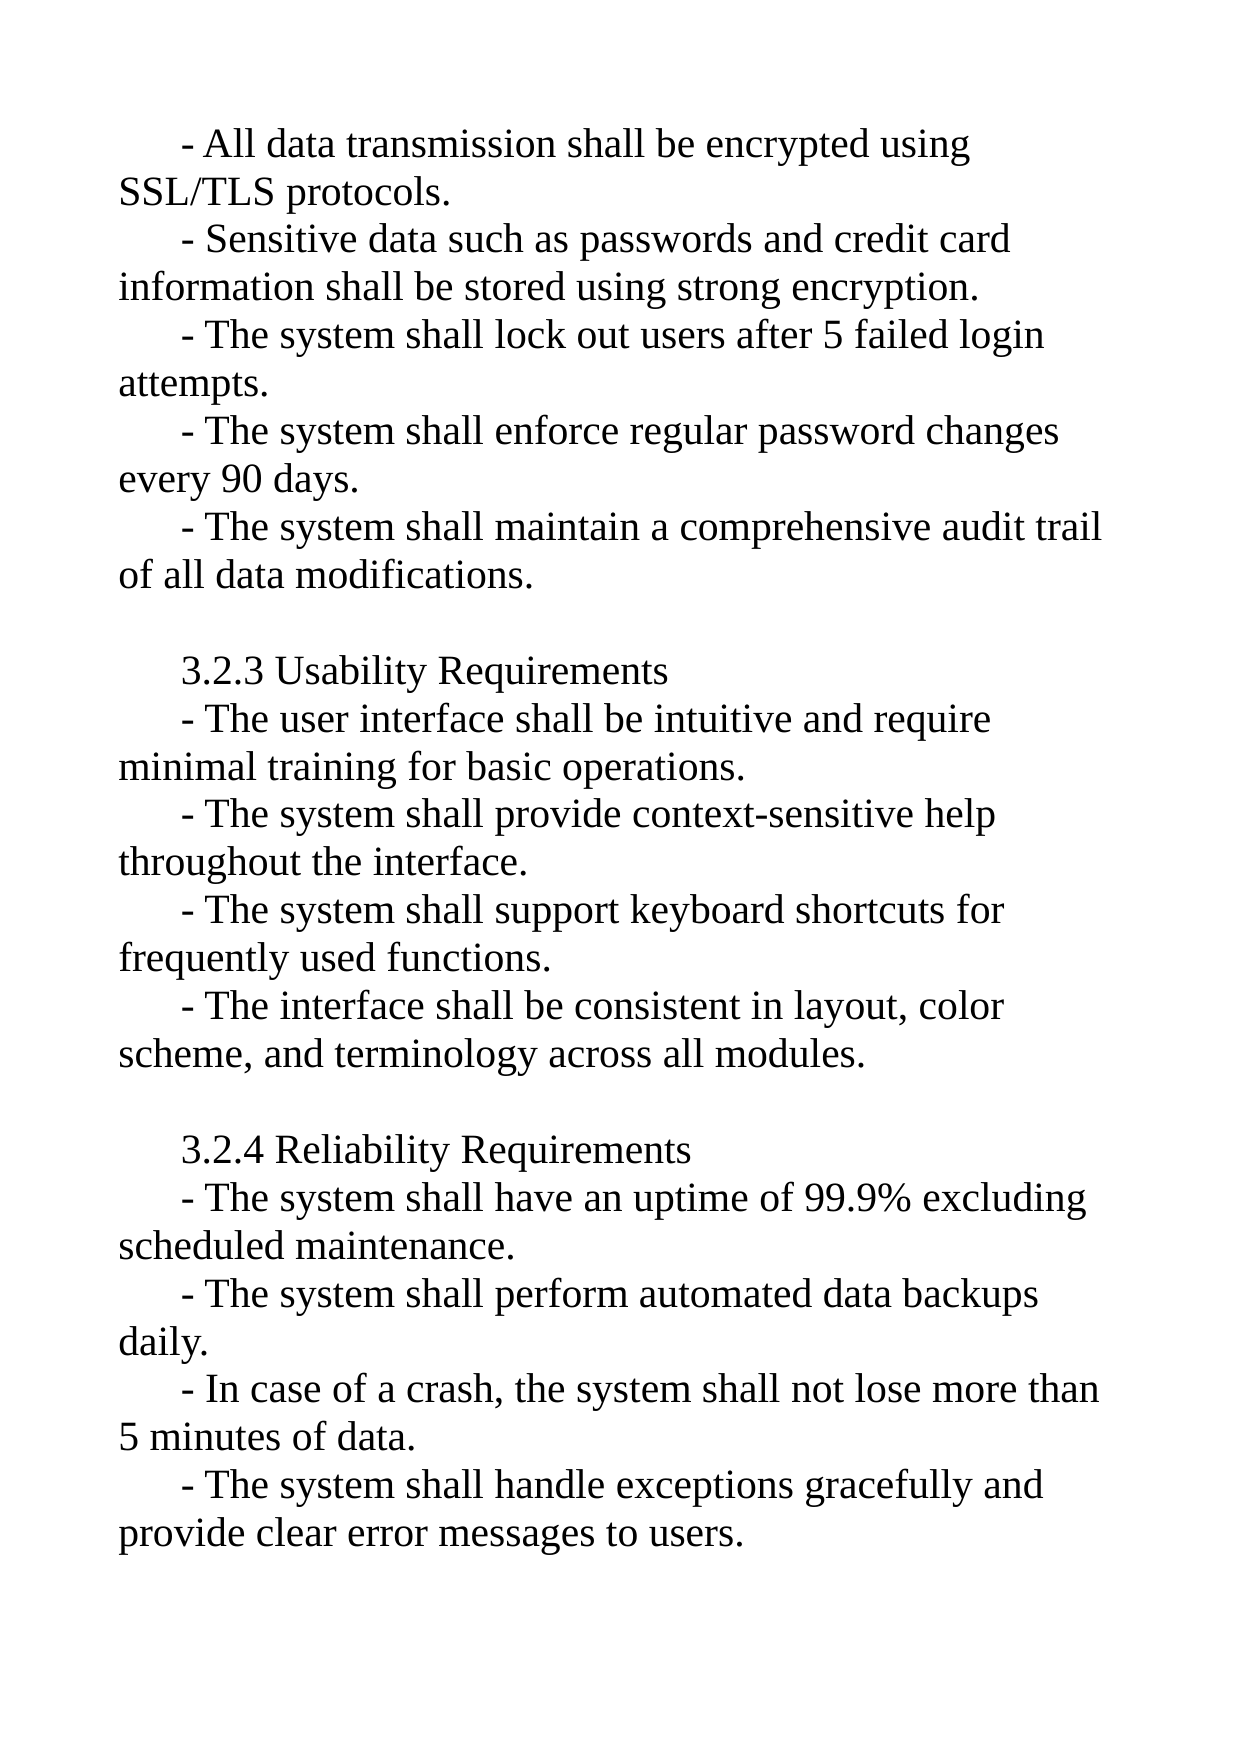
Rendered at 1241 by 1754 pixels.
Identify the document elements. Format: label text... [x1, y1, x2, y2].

text - The system shall support keyboard shortcuts for frequently used functions. [118, 885, 1122, 981]
text - The system shall perform automated data backups daily. [118, 1268, 1122, 1364]
text - The interface shall be consistent in layout, color scheme, and terminology across all modules. [118, 981, 1122, 1076]
text - The system shall provide context-sensitive help throughout the interface. [118, 789, 1122, 885]
text - The system shall enforce regular password changes every 90 days. [118, 406, 1122, 501]
text - The system shall have an uptime of 99.9% excluding scheduled maintenance. [118, 1172, 1122, 1268]
text - In case of a crash, the system shall not lose more than 5 minutes of data. [118, 1364, 1122, 1460]
text - The system shall handle exceptions gracefully and provide clear error messages to users. [118, 1460, 1122, 1556]
text - Sensitive data such as passwords and credit card information shall be stored using strong encryption. [118, 214, 1122, 310]
text - The system shall lock out users after 5 failed login attempts. [118, 310, 1122, 406]
text - The user interface shall be intuitive and require minimal training for basic operations. [118, 693, 1122, 789]
text - The system shall maintain a comprehensive audit trail of all data modifications. [118, 501, 1122, 597]
text 3.2.4 Reliability Requirements [118, 1124, 1122, 1172]
text - All data transmission shall be encrypted using SSL/TLS protocols. [118, 118, 1122, 214]
text 3.2.3 Usability Requirements [118, 645, 1122, 693]
